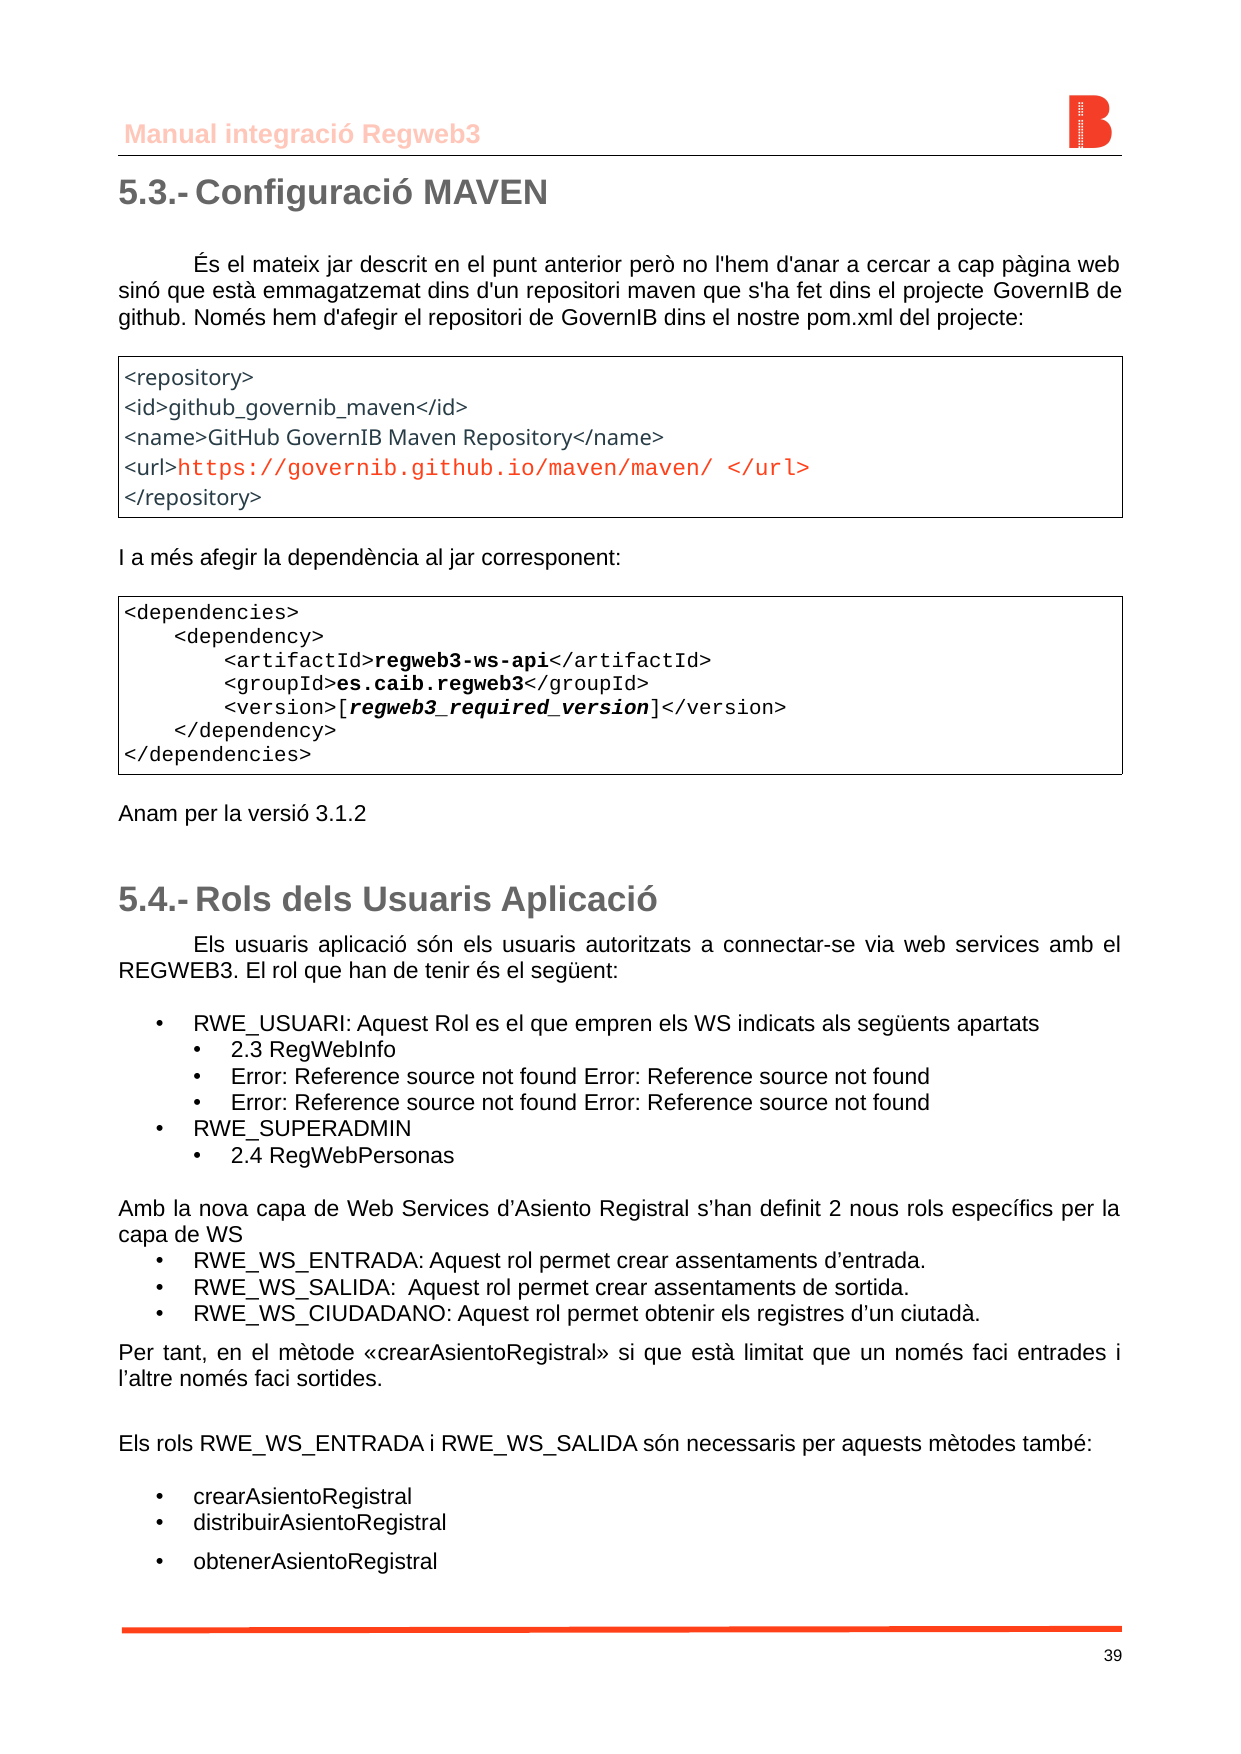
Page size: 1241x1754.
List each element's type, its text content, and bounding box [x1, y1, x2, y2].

picture [1063, 94, 1117, 150]
list RWE_USUARI: Aquest Rol es el que empren els WS indicats als següents apartats [156, 1010, 1122, 1036]
subtitle Configuració MAVEN [118, 171, 1122, 212]
list RWE_WS_CIUDADANO: Aquest rol permet obtenir els registres d’un ciutadà. [156, 1300, 1122, 1326]
list RWE_WS_ENTRADA: Aquest rol permet crear assentaments d’entrada. [156, 1247, 1122, 1273]
list obtenerAsientoRegistral [156, 1548, 1122, 1574]
list Error: no se encontró el origen de la referencia Error: no se encontró el origen de la referencia [193, 1063, 1122, 1089]
text Els usuaris aplicació són els usuaris autoritzats a connectar-se via web services amb el REGWEB3. El rol que han de tenir és el següent: [118, 931, 1122, 984]
text És el mateix jar descrit en el punt anterior però no l'hem d'anar a cercar a cap pàgina web sinó que està emmagatzemat dins d'un repositori maven que s'ha fet dins el projecte GovernIB de github. Només hem d'afegir el repositori de GovernIB dins el nostre pom.xml del projecte: [118, 251, 1122, 330]
text Els rols RWE_WS_ENTRADA i RWE_WS_SALIDA són necessaris per aquests mètodes també: [118, 1430, 1122, 1457]
list Error: no se encontró el origen de la referencia Error: no se encontró el origen de la referencia [193, 1089, 1122, 1115]
list RWE_WS_SALIDA: Aquest rol permet crear assentaments de sortida. [156, 1273, 1122, 1300]
list RWE_SUPERADMIN [156, 1115, 1122, 1142]
list 2.3 RegWebInfo [193, 1036, 1122, 1063]
text Amb la nova capa de Web Services d’Asiento Registral s’han definit 2 nous rols específics per la capa de WS [118, 1194, 1122, 1247]
table_header <dependencies> <dependency> <artifactId>regweb3-ws-api</artifactId> <groupId>es.caib.regweb3</groupId> <version>[regweb3_required_version]</version> </dependency> </dependencies> [119, 597, 1122, 773]
text Anam per la versió 3.1.2 [118, 800, 1122, 826]
table_header <repository> <id>github_governib_maven</id> <name>GitHub GovernIB Maven Repository</name> <url>https://governib.github.io/maven/maven/ </url> </repository> [119, 357, 1122, 517]
text Per tant, en el mètode «crearAsientoRegistral» si que està limitat que un només faci entrades i l’altre només faci sortides. [118, 1339, 1122, 1391]
list 2.4 RegWebPersonas [193, 1142, 1122, 1168]
list crearAsientoRegistral [156, 1483, 1122, 1509]
list distribuirAsientoRegistral [156, 1509, 1122, 1536]
text I a més afegir la dependència al jar corresponent: [118, 544, 1122, 570]
subtitle Rols dels Usuaris Aplicació [118, 878, 1122, 918]
